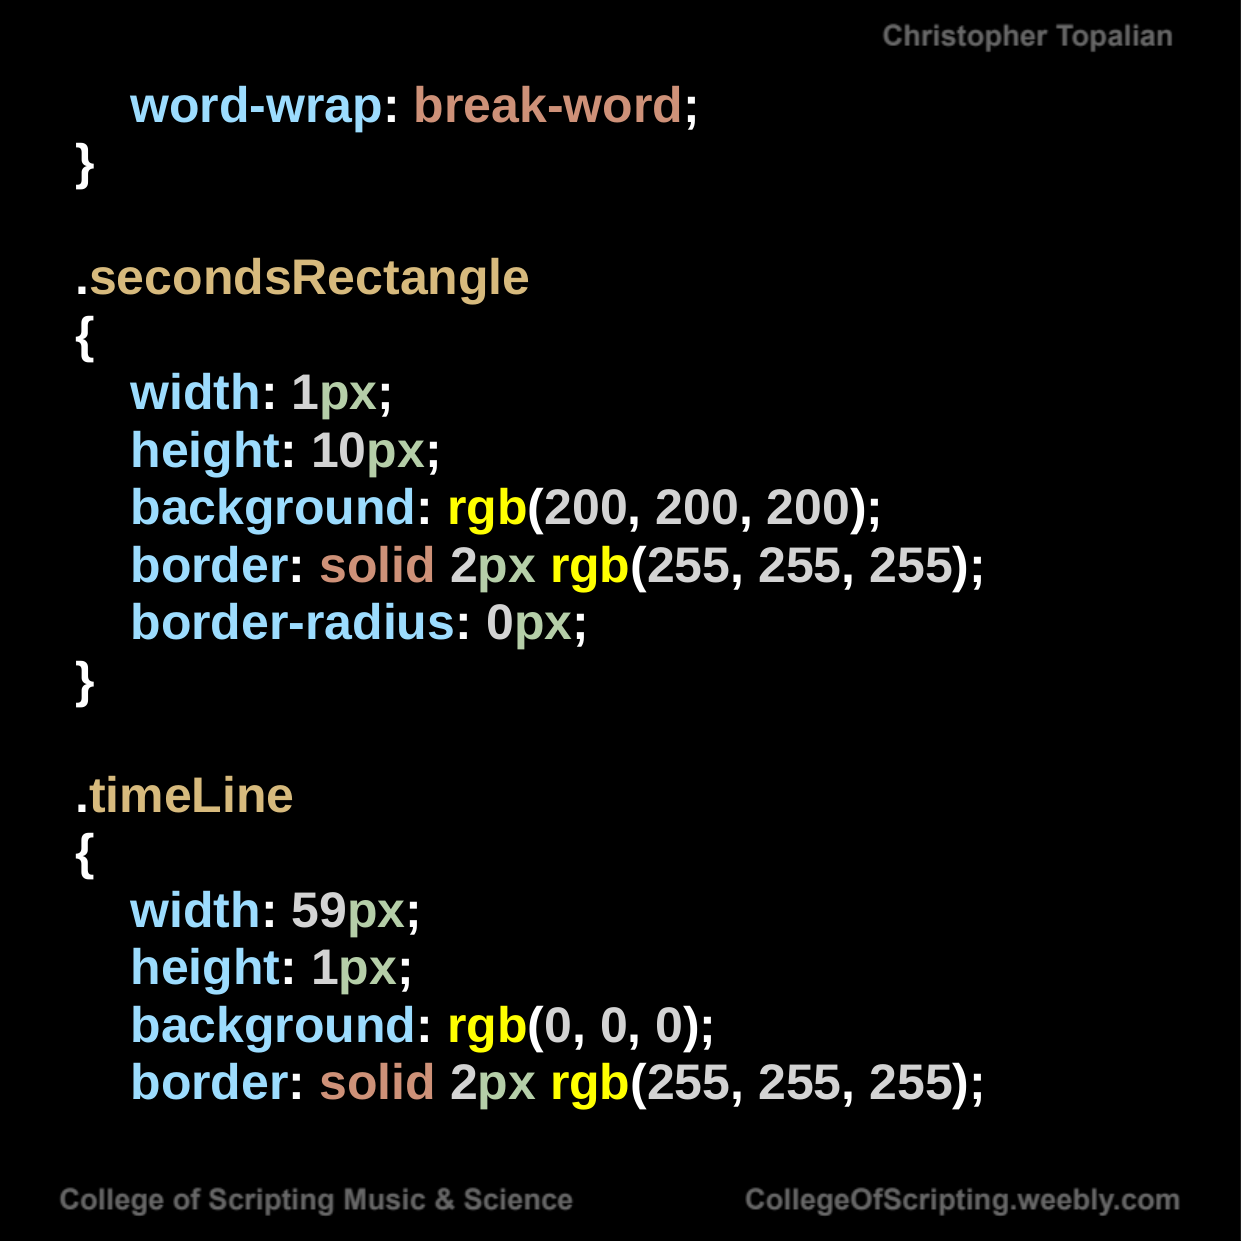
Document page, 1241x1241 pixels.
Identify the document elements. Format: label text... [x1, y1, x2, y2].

text border-radius: 0px; [75, 592, 1166, 650]
text } [75, 132, 1166, 190]
text border: solid 2px rgb(255, 255, 255); [75, 1052, 1166, 1110]
text border: solid 2px rgb(255, 255, 255); [75, 535, 1166, 592]
text height: 1px; [75, 937, 1166, 995]
text width: 59px; [75, 880, 1166, 937]
text { [75, 305, 1166, 362]
text background: rgb(0, 0, 0); [75, 995, 1166, 1052]
text { [75, 822, 1166, 880]
text height: 10px; [75, 420, 1166, 477]
text word-wrap: break-word; [75, 75, 1166, 132]
text background: rgb(200, 200, 200); [75, 477, 1166, 535]
text width: 1px; [75, 362, 1166, 420]
text } [75, 650, 1166, 707]
text .secondsRectangle [75, 247, 1166, 305]
text .timeLine [75, 765, 1166, 822]
